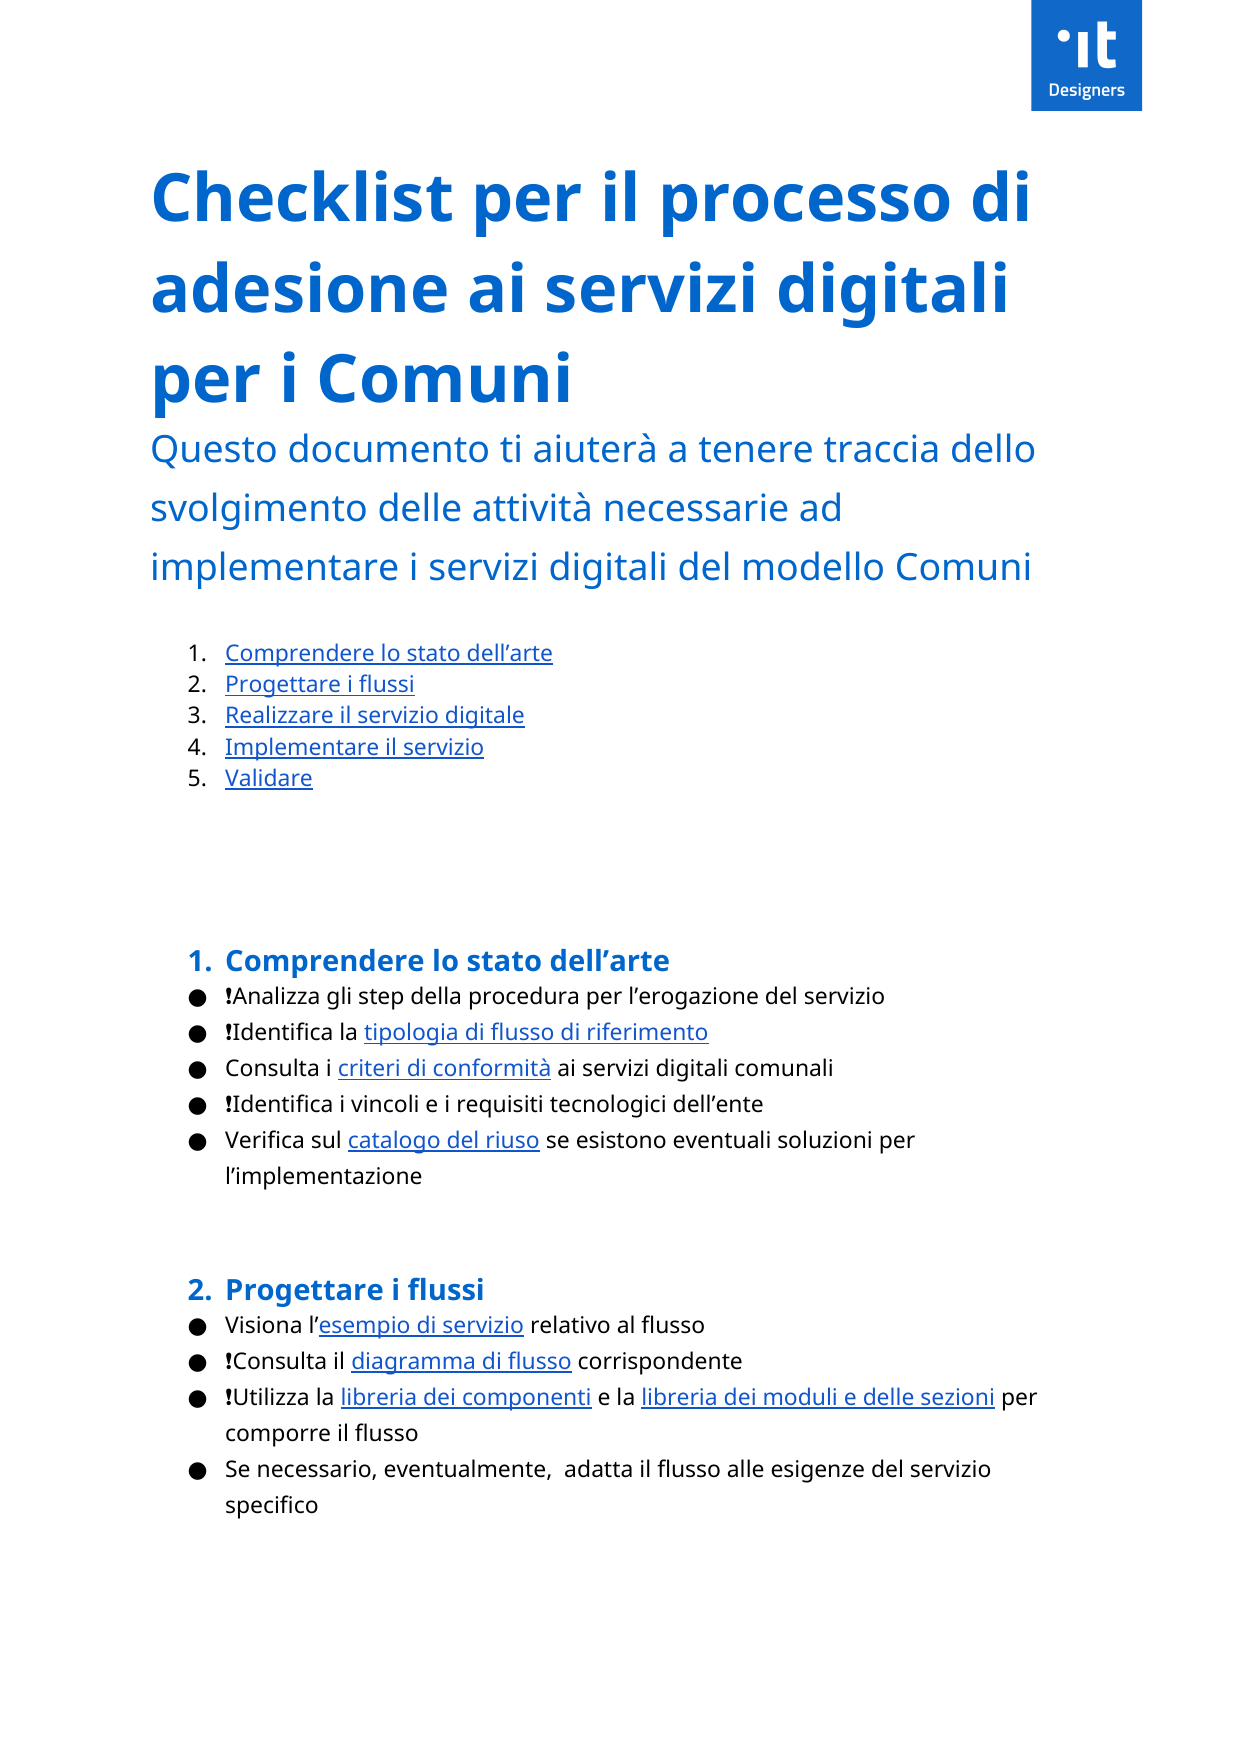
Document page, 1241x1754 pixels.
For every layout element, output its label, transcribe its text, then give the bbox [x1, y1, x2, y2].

list ❗️Analizza gli step della procedura per l’erogazione del servizio [187, 980, 1090, 1011]
list Implementare il servizio [187, 731, 1090, 762]
list Comprendere lo stato dell’arte [187, 637, 1090, 668]
list Validare [187, 762, 1090, 793]
list Se necessario, eventualmente, adatta il flusso alle esigenze del servizio specifico [187, 1453, 1090, 1520]
list ❗️Utilizza la libreria dei componenti e la libreria dei moduli e delle sezioni per comporre il flusso [187, 1381, 1090, 1448]
list Visiona l’esempio di servizio relativo al flusso [187, 1309, 1090, 1340]
list ❗️Consulta il diagramma di flusso corrispondente [187, 1345, 1090, 1376]
list Realizzare il servizio digitale [187, 699, 1090, 731]
list Verifica sul catalogo del riuso se esistono eventuali soluzioni per l’implementazione [187, 1124, 1090, 1191]
list Consulta i criteri di conformità ai servizi digitali comunali [187, 1052, 1090, 1083]
list ❗️Identifica la tipologia di flusso di riferimento [187, 1016, 1090, 1047]
subtitle Progettare i flussi [187, 1269, 1090, 1309]
list ❗️Identifica i vincoli e i requisiti tecnologici dell’ente [187, 1088, 1090, 1119]
list Progettare i flussi [187, 668, 1090, 699]
text Checklist per il processo di adesione ai servizi digitali per i Comuni [150, 150, 1090, 422]
text Questo documento ti aiuterà a tenere traccia dello svolgimento delle attività necessarie ad implementare i servizi digitali del modello Comuni [150, 422, 1090, 591]
subtitle Comprendere lo stato dell’arte [187, 941, 1090, 980]
picture [1031, 0, 1143, 111]
